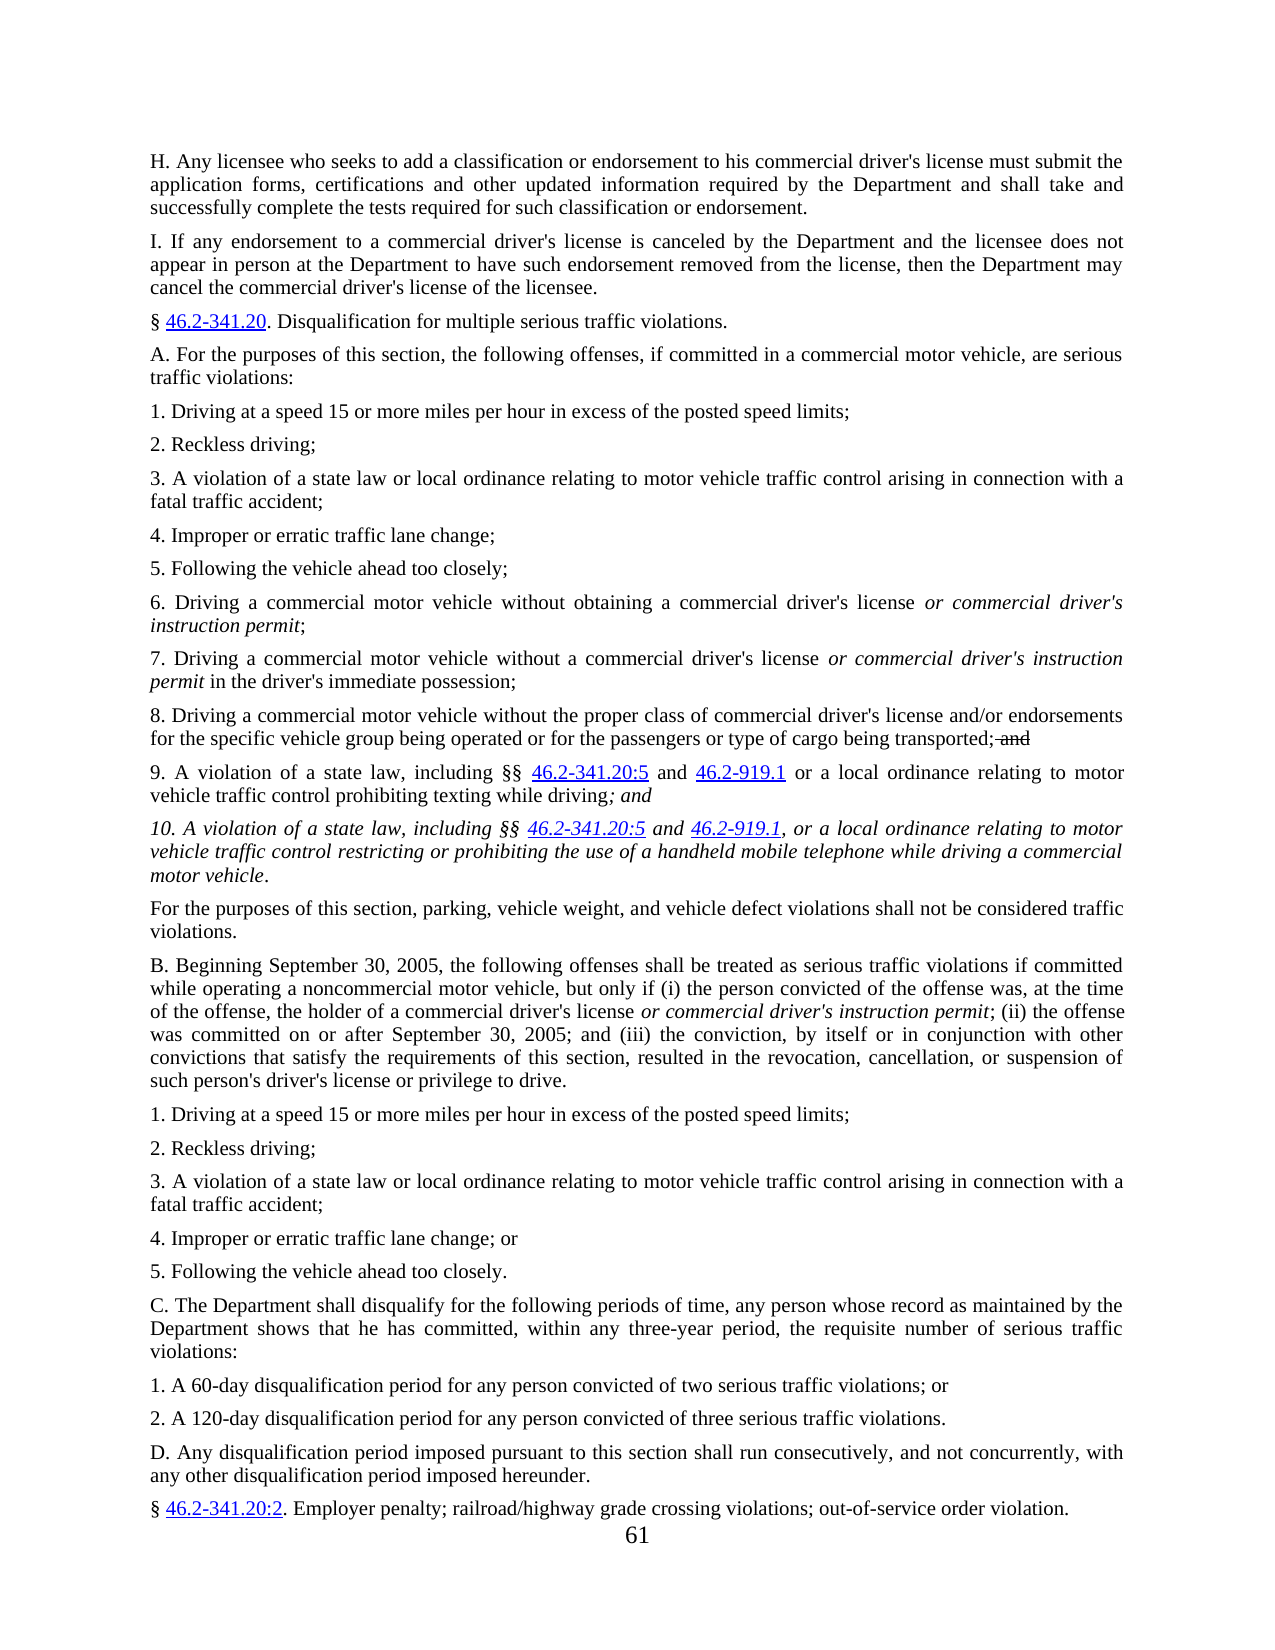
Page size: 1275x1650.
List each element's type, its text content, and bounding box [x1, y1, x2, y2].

text 9. A violation of a state law, including §§ 46.2-341.20:5 and 46.2-919.1 or a local ordinance relating to motor vehicle traffic control prohibiting texting while driving; and [150, 761, 1125, 807]
text 1. A 60-day disqualification period for any person convicted of two serious traffic violations; or [150, 1373, 1125, 1397]
text 5. Following the vehicle ahead too closely. [150, 1260, 1125, 1283]
text 10. A violation of a state law, including §§ 46.2-341.20:5 and 46.2-919.1, or a local ordinance relating to motor vehicle traffic control restricting or prohibiting the use of a handheld mobile telephone while driving a commercial motor vehicle. [150, 817, 1125, 887]
text § 46.2-341.20:2. Employer penalty; railroad/highway grade crossing violations; out-of-service order violation. [150, 1497, 1125, 1520]
text § 46.2-341.20. Disqualification for multiple serious traffic violations. [150, 309, 1125, 333]
text H. Any licensee who seeks to add a classification or endorsement to his commercial driver's license must submit the application forms, certifications and other updated information required by the Department and shall take and successfully complete the tests required for such classification or endorsement. [150, 150, 1125, 219]
text 1. Driving at a speed 15 or more miles per hour in excess of the posted speed limits; [150, 400, 1125, 423]
text 1. Driving at a speed 15 or more miles per hour in excess of the posted speed limits; [150, 1103, 1125, 1126]
text 2. A 120-day disqualification period for any person convicted of three serious traffic violations. [150, 1407, 1125, 1430]
text 5. Following the vehicle ahead too closely; [150, 557, 1125, 580]
text A. For the purposes of this section, the following offenses, if committed in a commercial motor vehicle, are serious traffic violations: [150, 343, 1125, 389]
text B. Beginning September 30, 2005, the following offenses shall be treated as serious traffic violations if committed while operating a noncommercial motor vehicle, but only if (i) the person convicted of the offense was, at the time of the offense, the holder of a commercial driver's license or commercial driver's instruction permit; (ii) the offense was committed on or after September 30, 2005; and (iii) the conviction, by itself or in conjunction with other convictions that satisfy the requirements of this section, resulted in the revocation, cancellation, or suspension of such person's driver's license or privilege to drive. [150, 954, 1125, 1092]
text 2. Reckless driving; [150, 1136, 1125, 1159]
text D. Any disqualification period imposed pursuant to this section shall run consecutively, and not concurrently, with any other disqualification period imposed hereunder. [150, 1441, 1125, 1487]
text C. The Department shall disqualify for the following periods of time, any person whose record as maintained by the Department shows that he has committed, within any three-year period, the requisite number of serious traffic violations: [150, 1294, 1125, 1363]
text 6. Driving a commercial motor vehicle without obtaining a commercial driver's license or commercial driver's instruction permit; [150, 591, 1125, 637]
text 4. Improper or erratic traffic lane change; or [150, 1227, 1125, 1250]
text 3. A violation of a state law or local ordinance relating to motor vehicle traffic control arising in connection with a fatal traffic accident; [150, 467, 1125, 513]
text 8. Driving a commercial motor vehicle without the proper class of commercial driver's license and/or endorsements for the specific vehicle group being operated or for the passengers or type of cargo being transported; and [150, 704, 1125, 750]
text 7. Driving a commercial motor vehicle without a commercial driver's license or commercial driver's instruction permit in the driver's immediate possession; [150, 647, 1125, 693]
text 4. Improper or erratic traffic lane change; [150, 523, 1125, 547]
text For the purposes of this section, parking, vehicle weight, and vehicle defect violations shall not be considered traffic violations. [150, 897, 1125, 943]
text 3. A violation of a state law or local ordinance relating to motor vehicle traffic control arising in connection with a fatal traffic accident; [150, 1170, 1125, 1216]
text 2. Reckless driving; [150, 433, 1125, 456]
text I. If any endorsement to a commercial driver's license is canceled by the Department and the licensee does not appear in person at the Department to have such endorsement removed from the license, then the Department may cancel the commercial driver's license of the licensee. [150, 230, 1125, 299]
